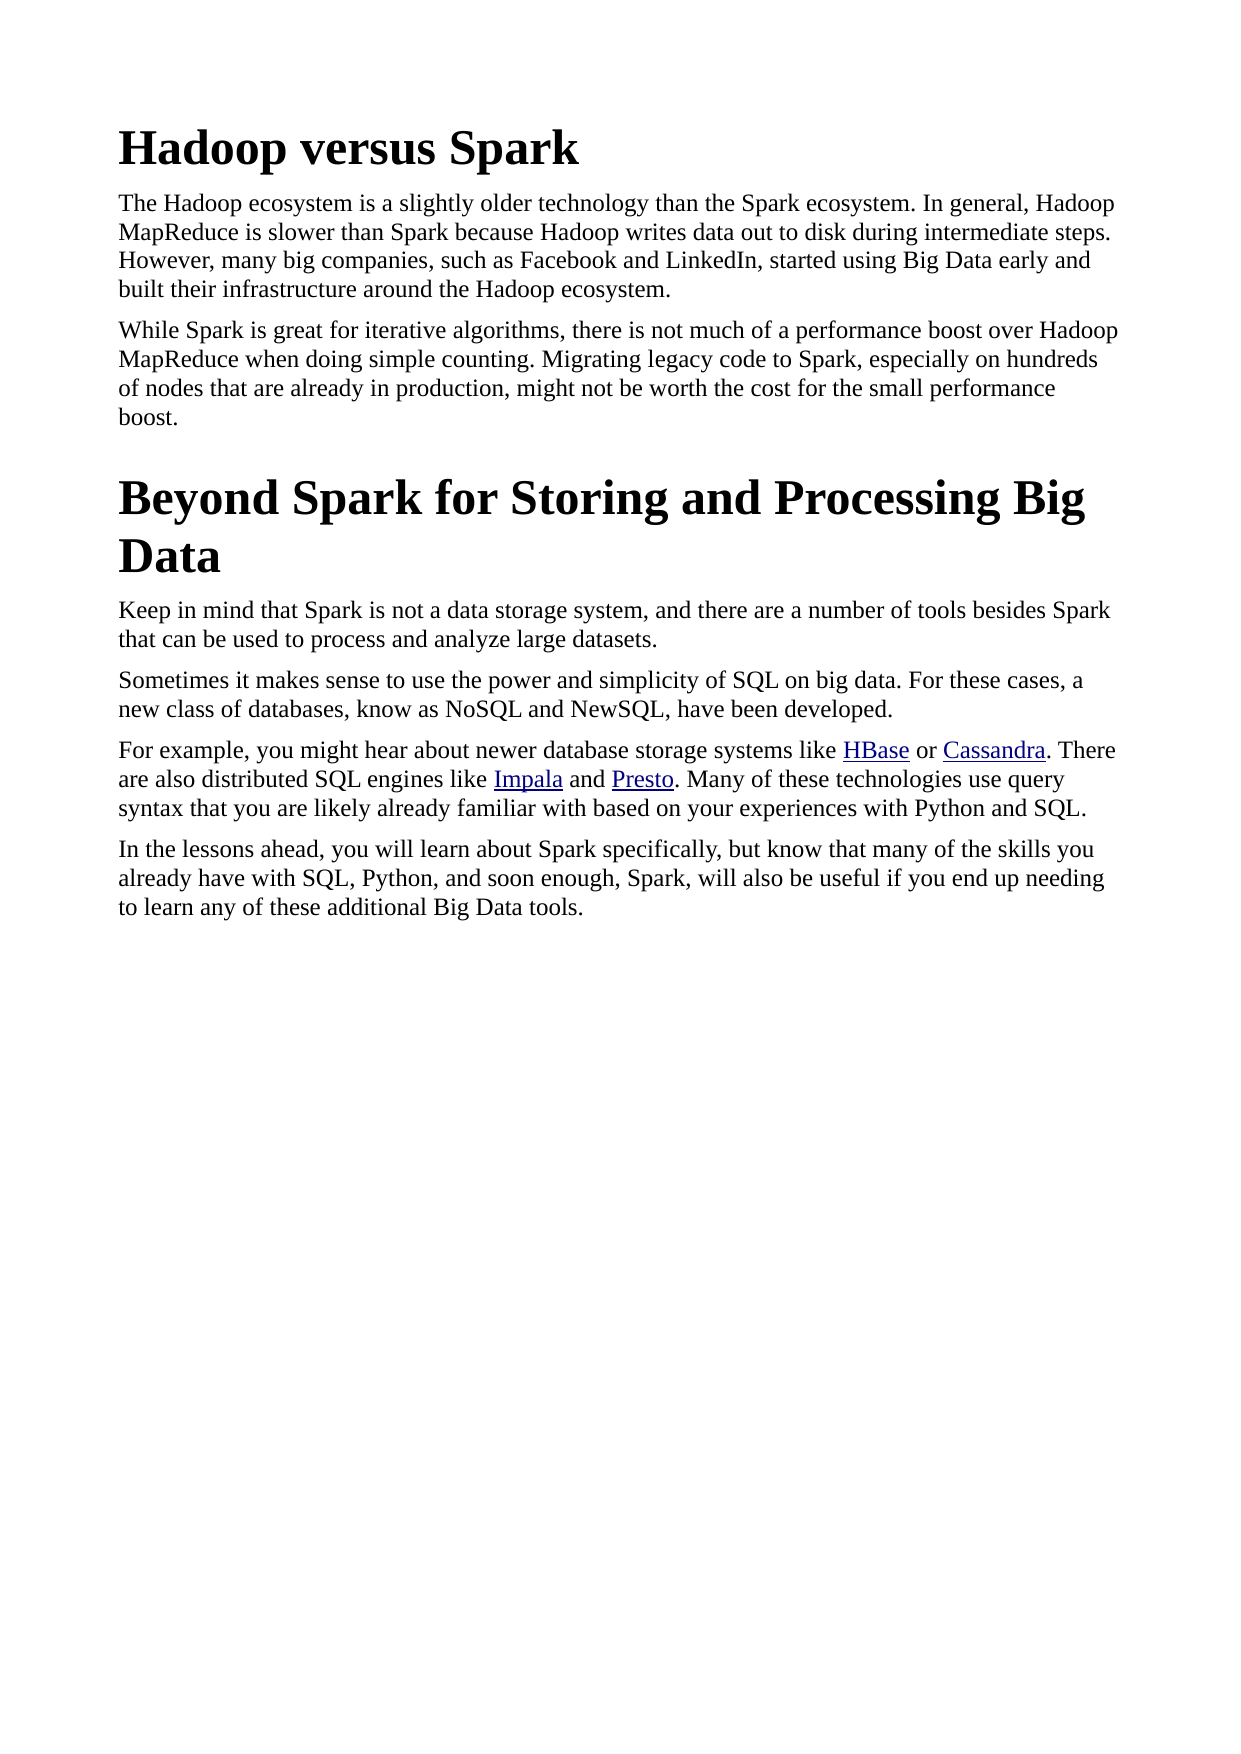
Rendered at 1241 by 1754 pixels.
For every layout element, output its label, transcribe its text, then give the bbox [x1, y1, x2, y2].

text In the lessons ahead, you will learn about Spark specifically, but know that many of the skills you already have with SQL, Python, and soon enough, Spark, will also be useful if you end up needing to learn any of these additional Big Data tools. [118, 834, 1122, 921]
text Keep in mind that Spark is not a data storage system, and there are a number of tools besides Spark that can be used to process and analyze large datasets. [118, 596, 1122, 653]
text While Spark is great for iterative algorithms, there is not much of a performance boost over Hadoop MapReduce when doing simple counting. Migrating legacy code to Spark, especially on hundreds of nodes that are already in production, might not be worth the cost for the small performance boost. [118, 316, 1122, 431]
subtitle Hadoop versus Spark [118, 118, 1122, 176]
text Sometimes it makes sense to use the power and simplicity of SQL on big data. For these cases, a new class of databases, know as NoSQL and NewSQL, have been developed. [118, 666, 1122, 723]
text The Hadoop ecosystem is a slightly older technology than the Spark ecosystem. In general, Hadoop MapReduce is slower than Spark because Hadoop writes data out to disk during intermediate steps. However, many big companies, such as Facebook and LinkedIn, started using Big Data early and built their infrastructure around the Hadoop ecosystem. [118, 188, 1122, 303]
subtitle Beyond Spark for Storing and Processing Big Data [118, 468, 1122, 583]
text For example, you might hear about newer database storage systems like HBase or Cassandra. There are also distributed SQL engines like Impala and Presto. Many of these technologies use query syntax that you are likely already familiar with based on your experiences with Python and SQL. [118, 736, 1122, 822]
